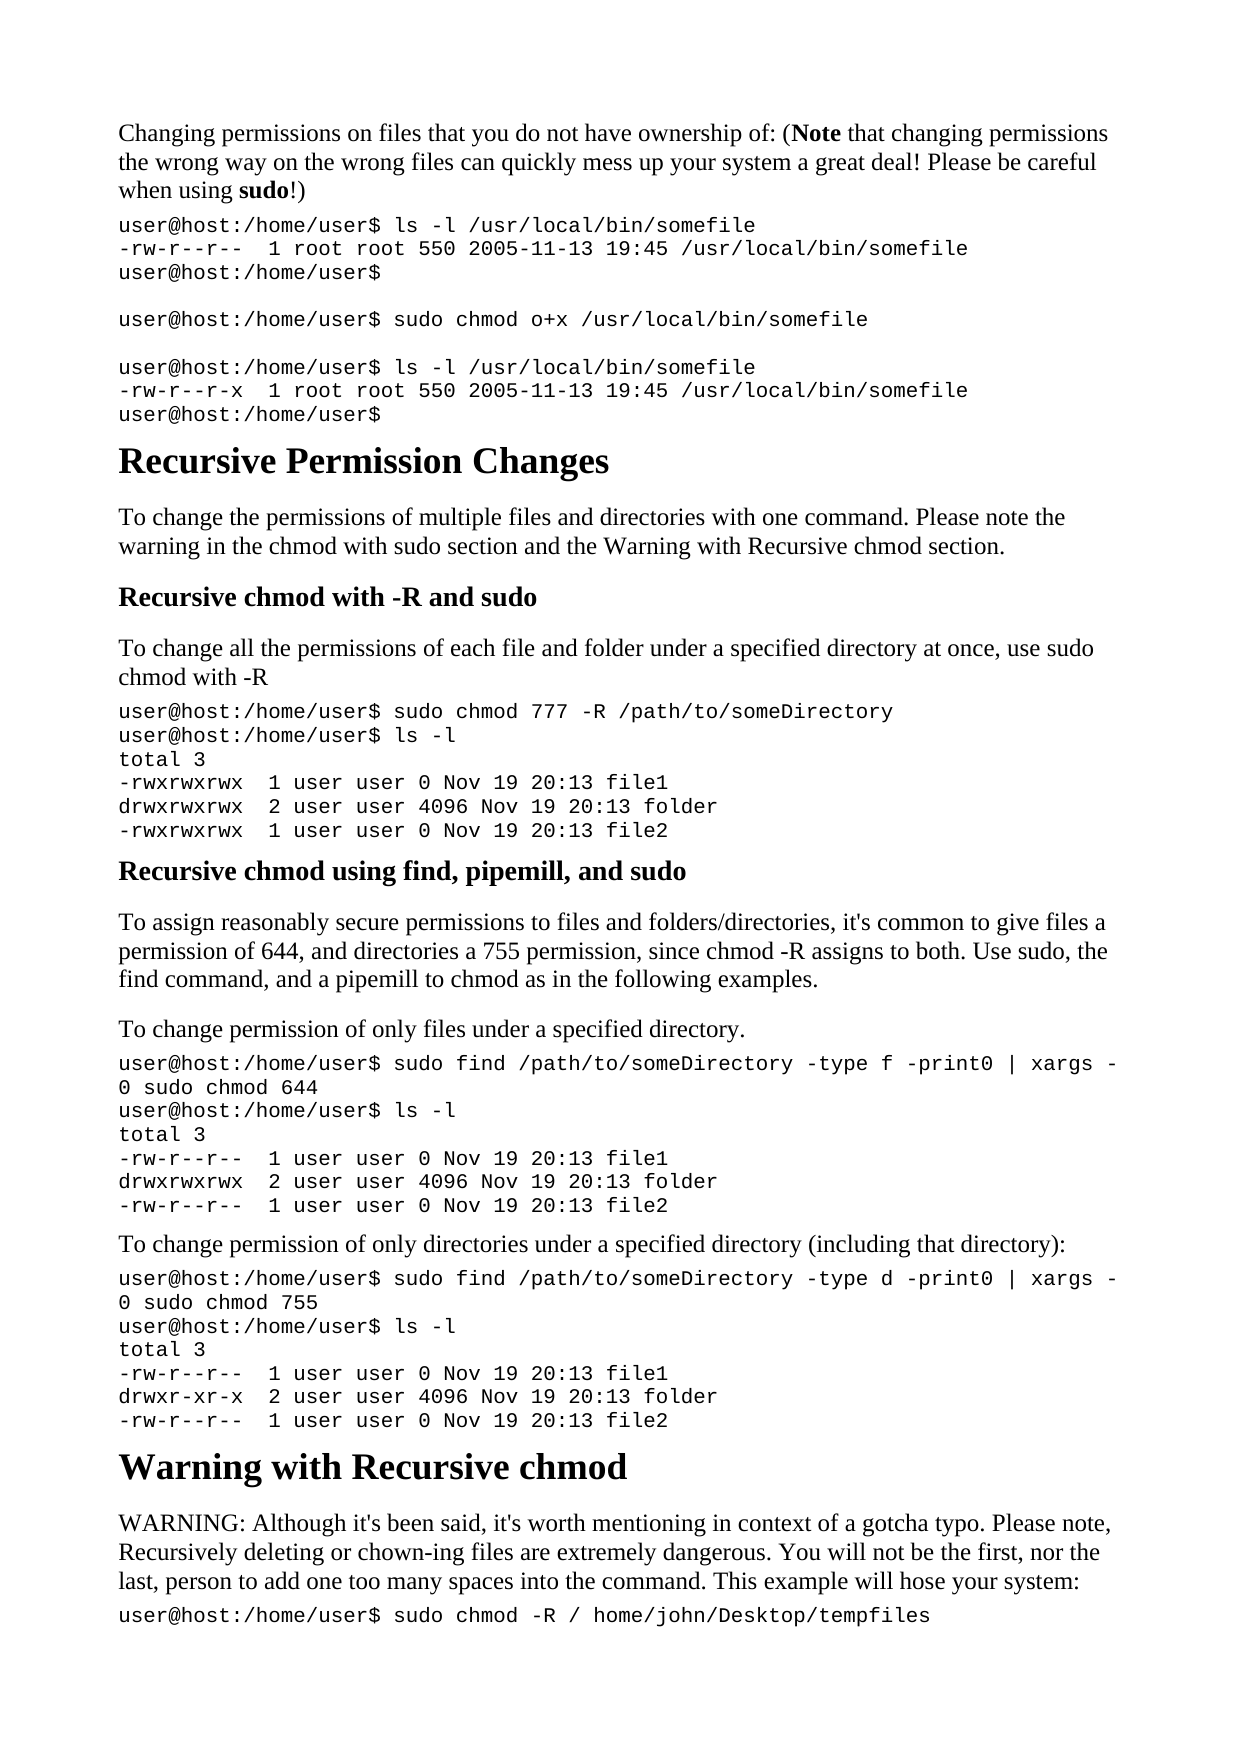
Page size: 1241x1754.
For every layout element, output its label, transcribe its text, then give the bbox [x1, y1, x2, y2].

text Recursive chmod using find, pipemill, and sudo [118, 854, 1122, 886]
text total 3 [118, 749, 1122, 772]
text user@host:/home/user$ ls -l [118, 1101, 1122, 1124]
text drwxr-xr-x 2 user user 4096 Nov 19 20:13 folder [118, 1387, 1122, 1410]
text Recursive Permission Changes [118, 438, 1122, 481]
text user@host:/home/user$ ls -l [118, 1316, 1122, 1339]
text -rw-r--r-- 1 user user 0 Nov 19 20:13 file1 [118, 1148, 1122, 1171]
text -rw-r--r-- 1 root root 550 2005-11-13 19:45 /usr/local/bin/somefile [118, 238, 1122, 262]
text user@host:/home/user$ ls -l [118, 725, 1122, 749]
text To change the permissions of multiple files and directories with one command. Please note the warning in the chmod with sudo section and the Warning with Recursive chmod section. [118, 502, 1122, 559]
text user@host:/home/user$ sudo find /path/to/someDirectory -type f -print0 | xargs -0 sudo chmod 644 [118, 1053, 1122, 1101]
text -rw-r--r-- 1 user user 0 Nov 19 20:13 file2 [118, 1410, 1122, 1434]
text user@host:/home/user$ sudo chmod o+x /usr/local/bin/somefile [118, 309, 1122, 333]
text Recursive chmod with -R and sudo [118, 580, 1122, 613]
text total 3 [118, 1124, 1122, 1148]
text -rw-r--r-- 1 user user 0 Nov 19 20:13 file2 [118, 1195, 1122, 1219]
text To change permission of only files under a specified directory. [118, 1014, 1122, 1043]
text To assign reasonably secure permissions to files and folders/directories, it's common to give files a permission of 644, and directories a 755 permission, since chmod -R assigns to both. Use sudo, the find command, and a pipemill to chmod as in the following examples. [118, 907, 1122, 993]
text To change permission of only directories under a specified directory (including that directory): [118, 1229, 1122, 1258]
text user@host:/home/user$ [118, 404, 1122, 428]
text user@host:/home/user$ sudo chmod 777 -R /path/to/someDirectory [118, 701, 1122, 725]
text Warning with Recursive chmod [118, 1444, 1122, 1487]
text user@host:/home/user$ sudo chmod -R / home/john/Desktop/tempfiles [118, 1605, 1122, 1628]
text Changing permissions on files that you do not have ownership of: (Note that changing permissions the wrong way on the wrong files can quickly mess up your system a great deal! Please be careful when using sudo!) [118, 118, 1122, 204]
text user@host:/home/user$ ls -l /usr/local/bin/somefile [118, 215, 1122, 238]
text user@host:/home/user$ ls -l /usr/local/bin/somefile [118, 357, 1122, 380]
text -rw-r--r-x 1 root root 550 2005-11-13 19:45 /usr/local/bin/somefile [118, 380, 1122, 404]
text drwxrwxrwx 2 user user 4096 Nov 19 20:13 folder [118, 796, 1122, 820]
text To change all the permissions of each file and folder under a specified directory at once, use sudo chmod with -R [118, 633, 1122, 691]
text total 3 [118, 1339, 1122, 1363]
text -rwxrwxrwx 1 user user 0 Nov 19 20:13 file2 [118, 820, 1122, 843]
text drwxrwxrwx 2 user user 4096 Nov 19 20:13 folder [118, 1171, 1122, 1195]
text user@host:/home/user$ sudo find /path/to/someDirectory -type d -print0 | xargs -0 sudo chmod 755 [118, 1268, 1122, 1316]
text user@host:/home/user$ [118, 262, 1122, 286]
text -rwxrwxrwx 1 user user 0 Nov 19 20:13 file1 [118, 772, 1122, 796]
text -rw-r--r-- 1 user user 0 Nov 19 20:13 file1 [118, 1363, 1122, 1387]
text WARNING: Although it's been said, it's worth mentioning in context of a gotcha typo. Please note, Recursively deleting or chown-ing files are extremely dangerous. You will not be the first, nor the last, person to add one too many spaces into the command. This example will hose your system: [118, 1508, 1122, 1594]
